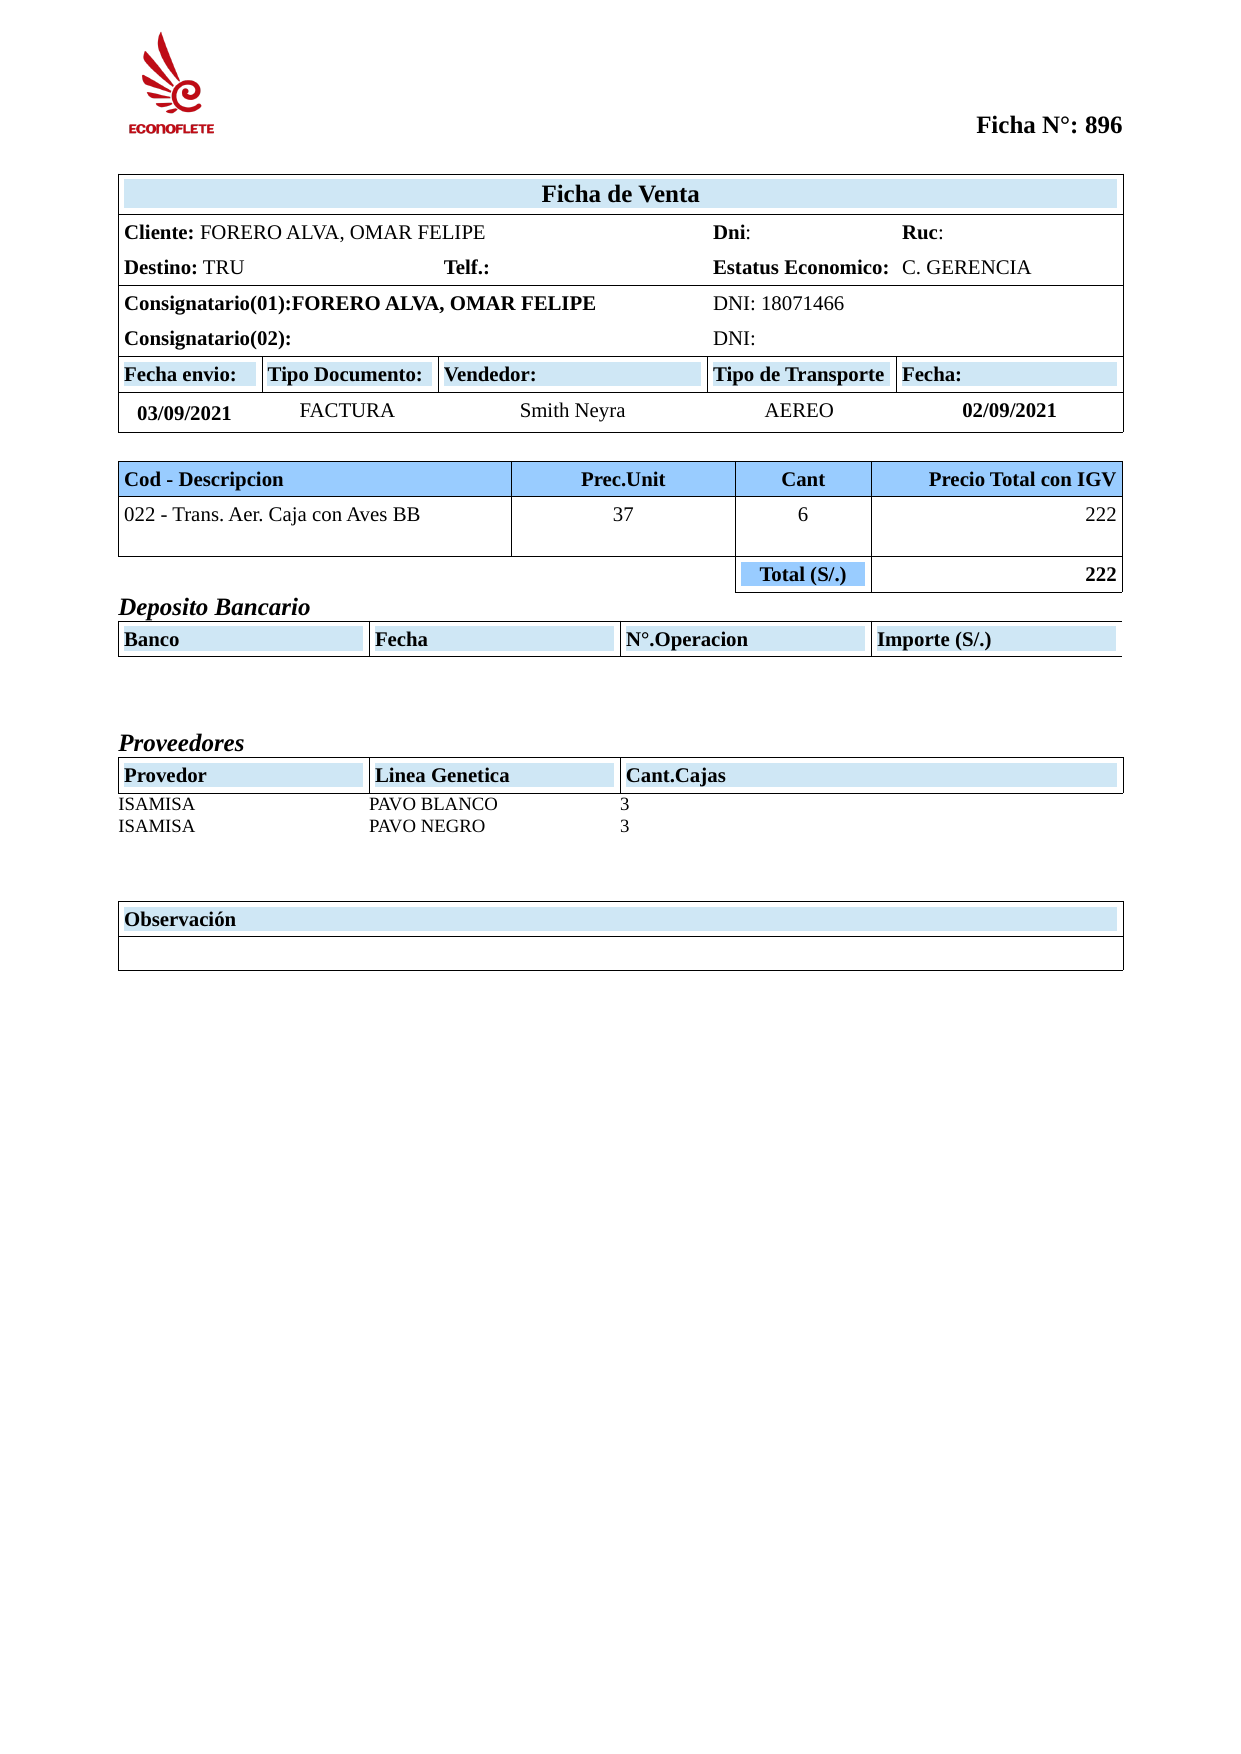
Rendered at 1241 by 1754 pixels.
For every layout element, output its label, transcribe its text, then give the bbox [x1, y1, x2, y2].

text Proveedores [118, 728, 1122, 757]
table_cell [871, 657, 1122, 680]
table_header Importe (S/.) [872, 622, 1122, 656]
table_cell Telf.: [438, 249, 707, 285]
table_cell [369, 858, 620, 879]
table_cell FACTURA [262, 393, 438, 432]
text Deposito Bancario [118, 592, 1122, 621]
table_cell [369, 680, 620, 704]
table_header Provedor [119, 758, 369, 793]
table_cell 02/09/2021 [896, 393, 1123, 432]
table_cell [620, 836, 1123, 858]
table_cell 3 [620, 815, 1123, 836]
table_cell [620, 705, 871, 728]
table_cell 022 - Trans. Aer. Caja con Aves BB [119, 497, 511, 556]
table_header Cant.Cajas [621, 758, 1123, 793]
table_cell [620, 858, 1123, 879]
table_cell Consignatario(01):FORERO ALVA, OMAR FELIPE [119, 286, 707, 321]
table_cell [118, 879, 369, 901]
table_header Prec.Unit [512, 462, 735, 496]
table_cell Smith Neyra [438, 393, 707, 432]
table_cell Ruc: [896, 215, 1123, 249]
table_cell Cliente: FORERO ALVA, OMAR FELIPE [119, 215, 707, 249]
table_cell [511, 557, 735, 592]
table_cell DNI: [707, 321, 1123, 356]
table_cell [119, 937, 1123, 969]
table_cell Total (S/.) [736, 557, 871, 592]
table_header Linea Genetica [370, 758, 620, 793]
table_cell C. GERENCIA [896, 249, 1123, 285]
table_cell Tipo de Transporte [708, 357, 896, 392]
table_cell [620, 879, 1123, 901]
table_cell [118, 657, 369, 680]
table_cell 222 [872, 497, 1122, 556]
table_header Cant [736, 462, 871, 496]
table_cell Consignatario(02): [119, 321, 707, 356]
table_cell PAVO BLANCO [369, 794, 620, 814]
table_cell Fecha envio: [119, 357, 262, 392]
table_cell Dni: [707, 215, 896, 249]
table_header Banco [119, 622, 369, 656]
table_cell [369, 836, 620, 858]
table_cell [118, 705, 369, 728]
table_cell [620, 680, 871, 704]
table_header Fecha [370, 622, 620, 656]
table_cell [871, 680, 1122, 704]
table_cell ISAMISA [118, 794, 369, 814]
table_cell ISAMISA [118, 815, 369, 836]
table_cell 222 [872, 557, 1122, 592]
table_cell [369, 705, 620, 728]
table_cell [369, 657, 620, 680]
table_header Observación [119, 902, 1123, 936]
table_cell 3 [620, 794, 1123, 814]
table_cell AEREO [707, 393, 896, 432]
table_header Cod - Descripcion [119, 462, 511, 496]
table_cell [118, 836, 369, 858]
table_cell [871, 705, 1122, 728]
table_header Precio Total con IGV [872, 462, 1122, 496]
table_cell 6 [736, 497, 871, 556]
table_cell Destino: TRU [119, 249, 438, 285]
table_cell 37 [512, 497, 735, 556]
table_cell [620, 657, 871, 680]
table_cell Fecha: [897, 357, 1123, 392]
table_cell PAVO NEGRO [369, 815, 620, 836]
table_cell Vendedor: [439, 357, 707, 392]
table_cell [369, 879, 620, 901]
table_cell Tipo Documento: [263, 357, 438, 392]
picture [118, 31, 225, 134]
table_cell 03/09/2021 [119, 393, 262, 432]
table_header N°.Operacion [621, 622, 871, 656]
table_header Ficha de Venta [119, 175, 1123, 214]
table_cell [118, 680, 369, 704]
table_cell [118, 858, 369, 879]
table_cell [118, 557, 511, 592]
table_cell DNI: 18071466 [707, 286, 1123, 321]
table_cell Estatus Economico: [707, 249, 896, 285]
